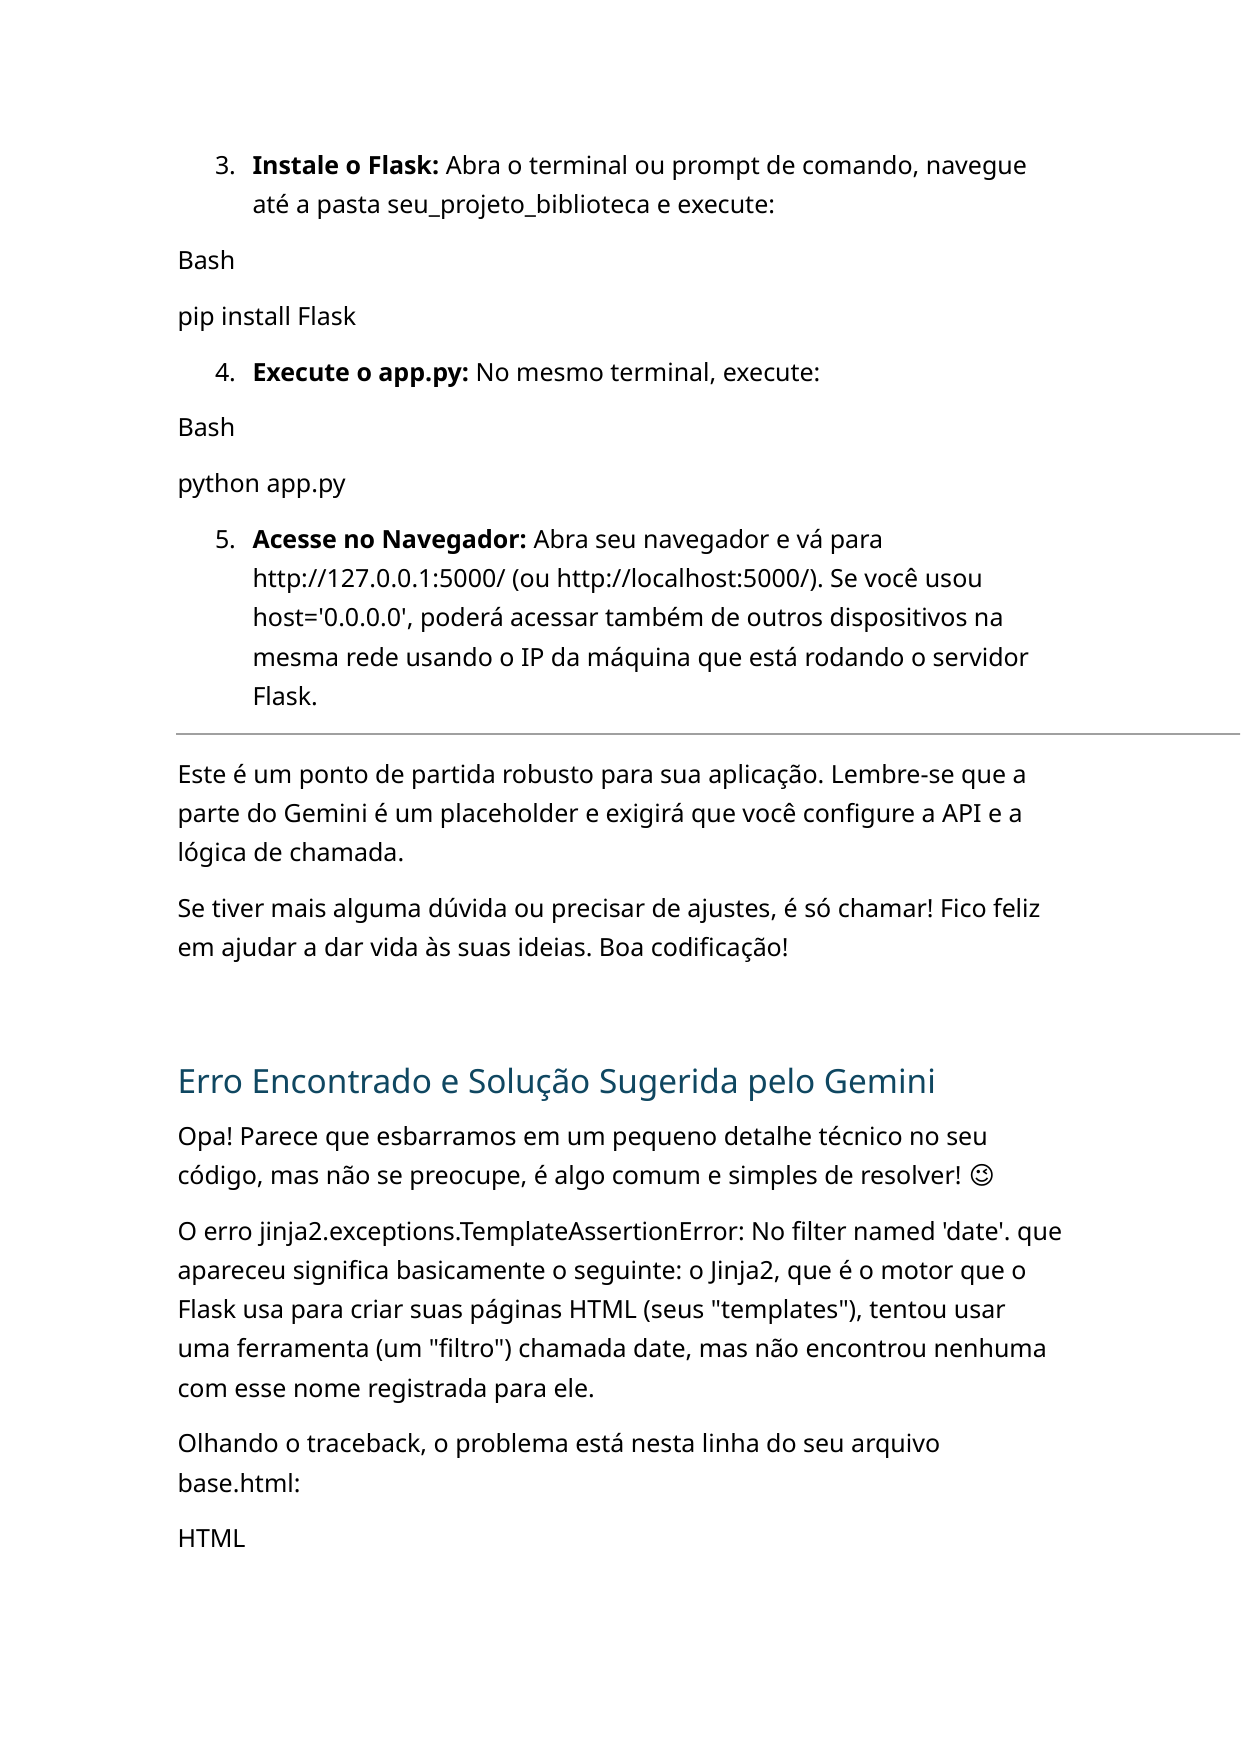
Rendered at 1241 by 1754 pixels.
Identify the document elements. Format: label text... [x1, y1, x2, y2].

text Bash [177, 410, 1063, 444]
list Acesse no Navegador: Abra seu navegador e vá para http://127.0.0.1:5000/ (ou http://localhost:5000/). Se você usou host='0.0.0.0', poderá acessar também de outros dispositivos na mesma rede usando o IP da máquina que está rodando o servidor Flask. [215, 522, 1063, 712]
text Se tiver mais alguma dúvida ou precisar de ajustes, é só chamar! Fico feliz em ajudar a dar vida às suas ideias. Boa codificação! [177, 891, 1063, 964]
subtitle Erro Encontrado e Solução Sugerida pelo Gemini [177, 1058, 1063, 1103]
text Opa! Parece que esbarramos em um pequeno detalhe técnico no seu código, mas não se preocupe, é algo comum e simples de resolver! 😉 [177, 1118, 1063, 1192]
text Bash [177, 243, 1063, 277]
list Instale o Flask: Abra o terminal ou prompt de comando, navegue até a pasta seu_projeto_biblioteca e execute: [215, 148, 1063, 221]
text python app.py [177, 466, 1063, 500]
text O erro jinja2.exceptions.TemplateAssertionError: No filter named 'date'. que apareceu significa basicamente o seguinte: o Jinja2, que é o motor que o Flask usa para criar suas páginas HTML (seus "templates"), tentou usar uma ferramenta (um "filtro") chamada date, mas não encontrou nenhuma com esse nome registrada para ele. [177, 1213, 1063, 1404]
text HTML [177, 1521, 1063, 1555]
text Este é um ponto de partida robusto para sua aplicação. Lembre-se que a parte do Gemini é um placeholder e exigirá que você configure a API e a lógica de chamada. [177, 756, 1063, 869]
list Execute o app.py: No mesmo terminal, execute: [215, 354, 1063, 388]
text pip install Flask [177, 298, 1063, 332]
text Olhando o traceback, o problema está nesta linha do seu arquivo base.html: [177, 1426, 1063, 1499]
